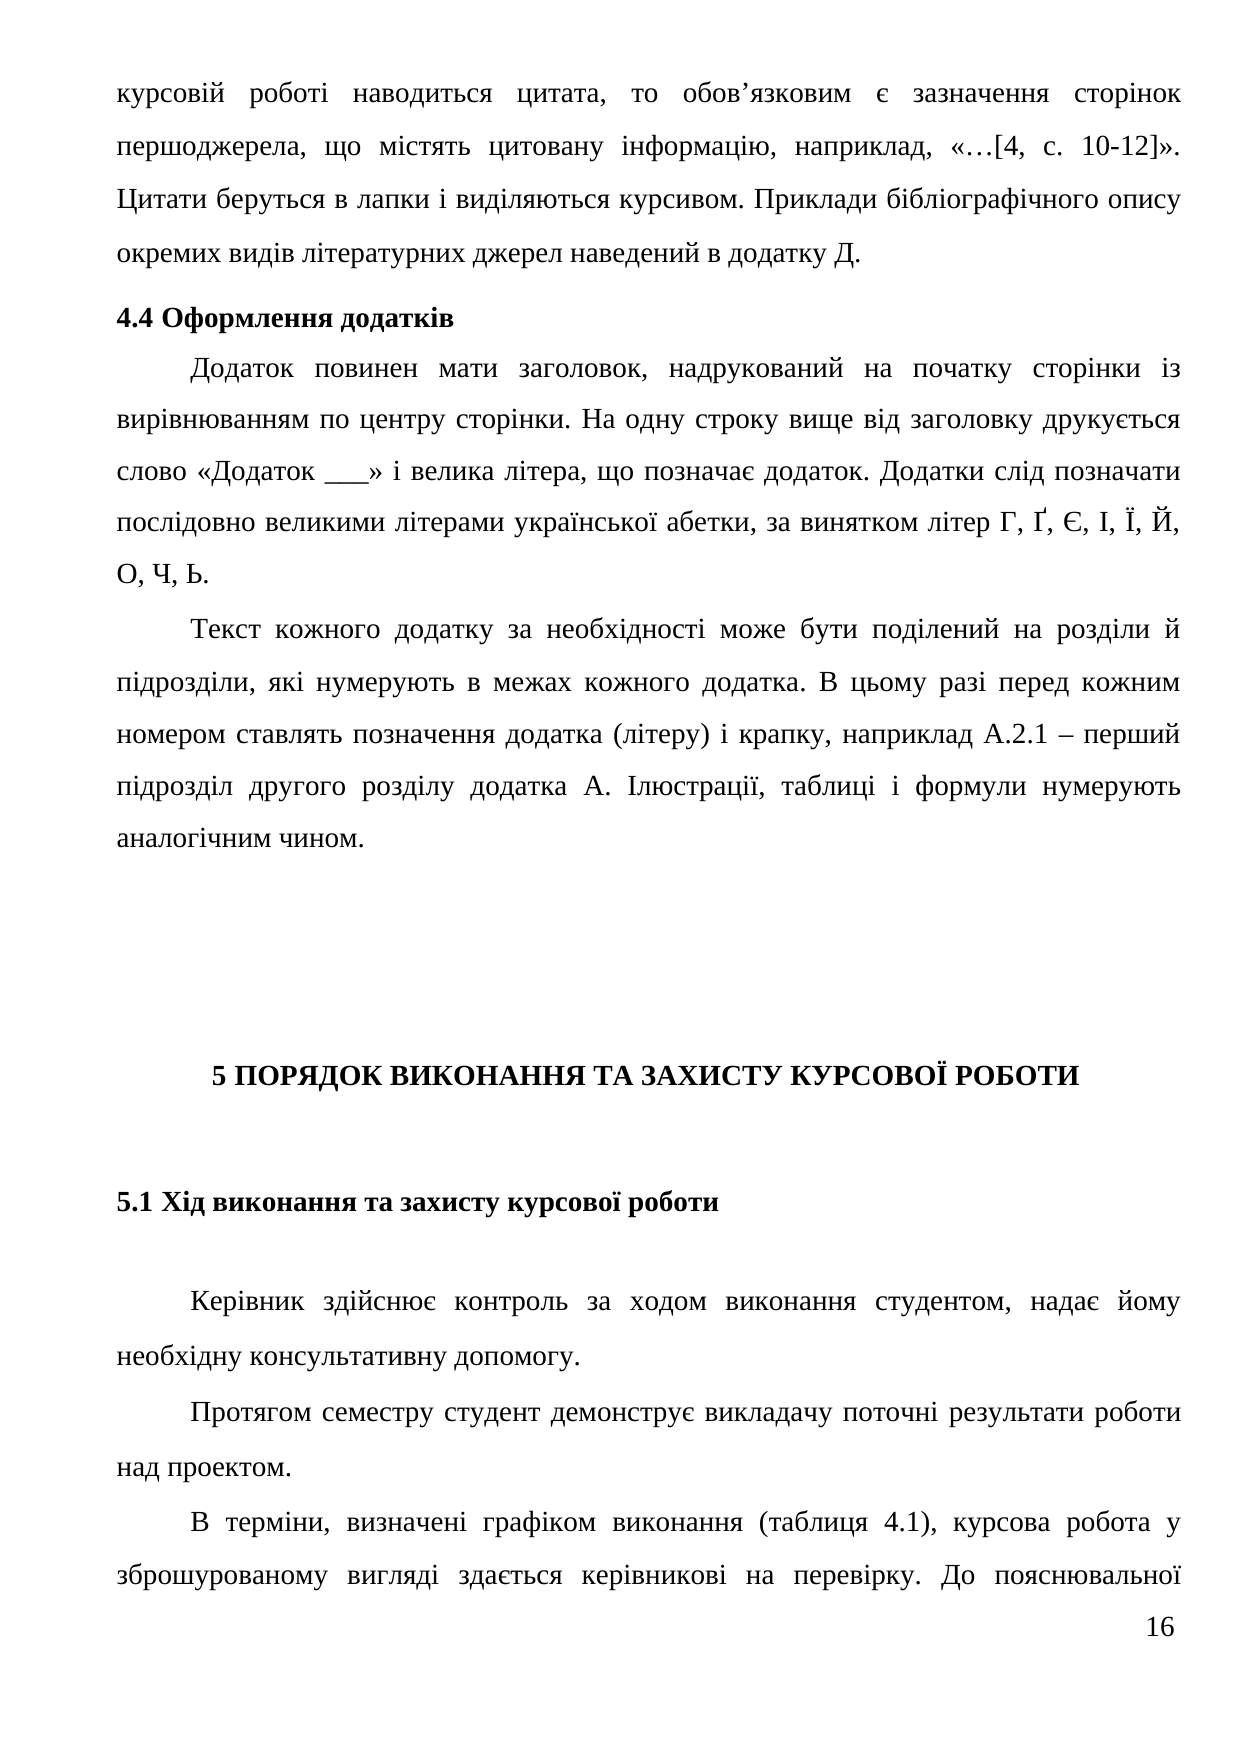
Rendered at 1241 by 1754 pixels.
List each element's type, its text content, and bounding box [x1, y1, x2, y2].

text Протягом семестру студент демонструє викладачу поточні результати роботи над проектом. [116, 1394, 1182, 1482]
subtitle Хід виконання та захисту курсової роботи [116, 1184, 1188, 1217]
subtitle ПОРЯДОК ВИКОНАННЯ ТА ЗАХИСТУ КУРСОВОЇ РОБОТИ [112, 1058, 1187, 1091]
text Текст кожного додатку за необхідності може бути поділений на розділи й підрозділи, які нумерують в межах кожного додатка. В цьому разі перед кожним номером ставлять позначення додатка (літеру) і крапку, наприклад А.2.1 – перший підрозділ другого розділу додатка А. Ілюстрації, таблиці і формули нумерують аналогічним чином. [116, 611, 1182, 854]
text В терміни, визначені графіком виконання (таблиця 4.1), курсова робота у зброшурованому вигляді здається керівникові на перевірку. До пояснювальної [116, 1504, 1182, 1591]
text курсовій роботі наводиться цитата, то обов’язковим є зазначення сторінок першоджерела, що містять цитовану інформацію, наприклад, «…[4, с. 10-12]». Цитати беруться в лапки і виділяються курсивом. Приклади бібліографічного опису окремих видів літературних джерел наведений в додатку Д. [116, 75, 1182, 268]
text Керівник здійснює контроль за ходом виконання студентом, надає йому необхідну консультативну допомогу. [116, 1283, 1182, 1372]
text Додаток повинен мати заголовок, надрукований на початку сторінки із вирівнюванням по центру сторінки. На одну строку вище від заголовку друкується слово «Додаток ___» і велика літера, що позначає додаток. Додатки слід позначати послідовно великими літерами української абетки, за винятком літер Г, Ґ, Є, І, Ї, Й, О, Ч, Ь. [116, 350, 1182, 589]
subtitle Оформлення додатків [116, 300, 1188, 334]
